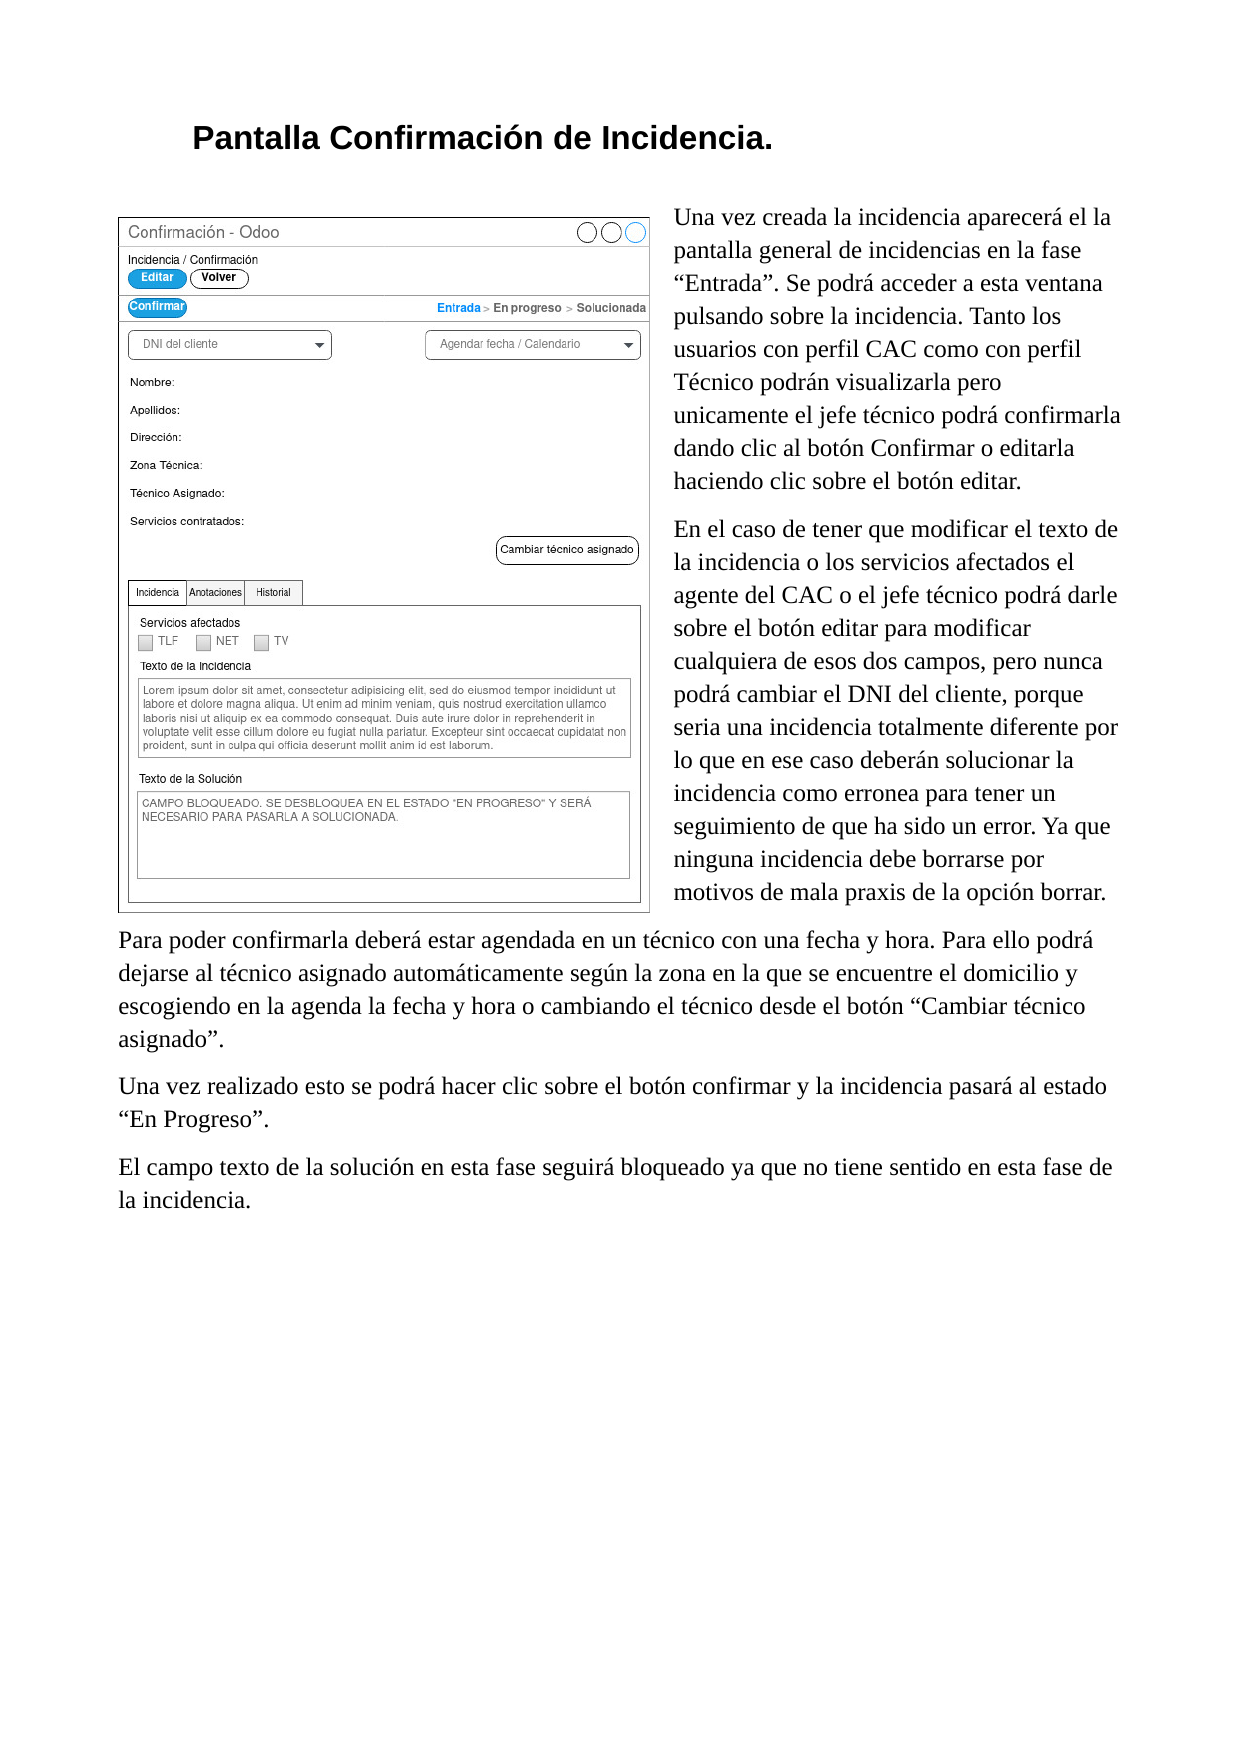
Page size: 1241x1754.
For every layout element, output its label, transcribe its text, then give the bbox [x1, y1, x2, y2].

picture [118, 217, 650, 913]
text En el caso de tener que modificar el texto de la incidencia o los servicios afectados el agente del CAC o el jefe técnico podrá darle sobre el botón editar para modificar cualquiera de esos dos campos, pero nunca podrá cambiar el DNI del cliente, porque seria una incidencia totalmente diferente por lo que en ese caso deberán solucionar la incidencia como erronea para tener un seguimiento de que ha sido un error. Ya que ninguna incidencia debe borrarse por motivos de mala praxis de la opción borrar. [673, 514, 1122, 906]
text El campo texto de la solución en esta fase seguirá bloqueado ya que no tiene sentido en esta fase de la incidencia. [118, 1152, 1122, 1214]
text Una vez creada la incidencia aparecerá el la pantalla general de incidencias en la fase “Entrada”. Se podrá acceder a esta ventana pulsando sobre la incidencia. Tanto los usuarios con perfil CAC como con perfil Técnico podrán visualizarla pero unicamente el jefe técnico podrá confirmarla dando clic al botón Confirmar o editarla haciendo clic sobre el botón editar. [673, 169, 1122, 495]
subtitle Pantalla Confirmación de Incidencia. [118, 118, 1122, 157]
text Una vez realizado esto se podrá hacer clic sobre el botón confirmar y la incidencia pasará al estado “En Progreso”. [118, 1071, 1122, 1133]
text Para poder confirmarla deberá estar agendada en un técnico con una fecha y hora. Para ello podrá dejarse al técnico asignado automáticamente según la zona en la que se encuentre el domicilio y escogiendo en la agenda la fecha y hora o cambiando el técnico desde el botón “Cambiar técnico asignado”. [118, 925, 1122, 1052]
